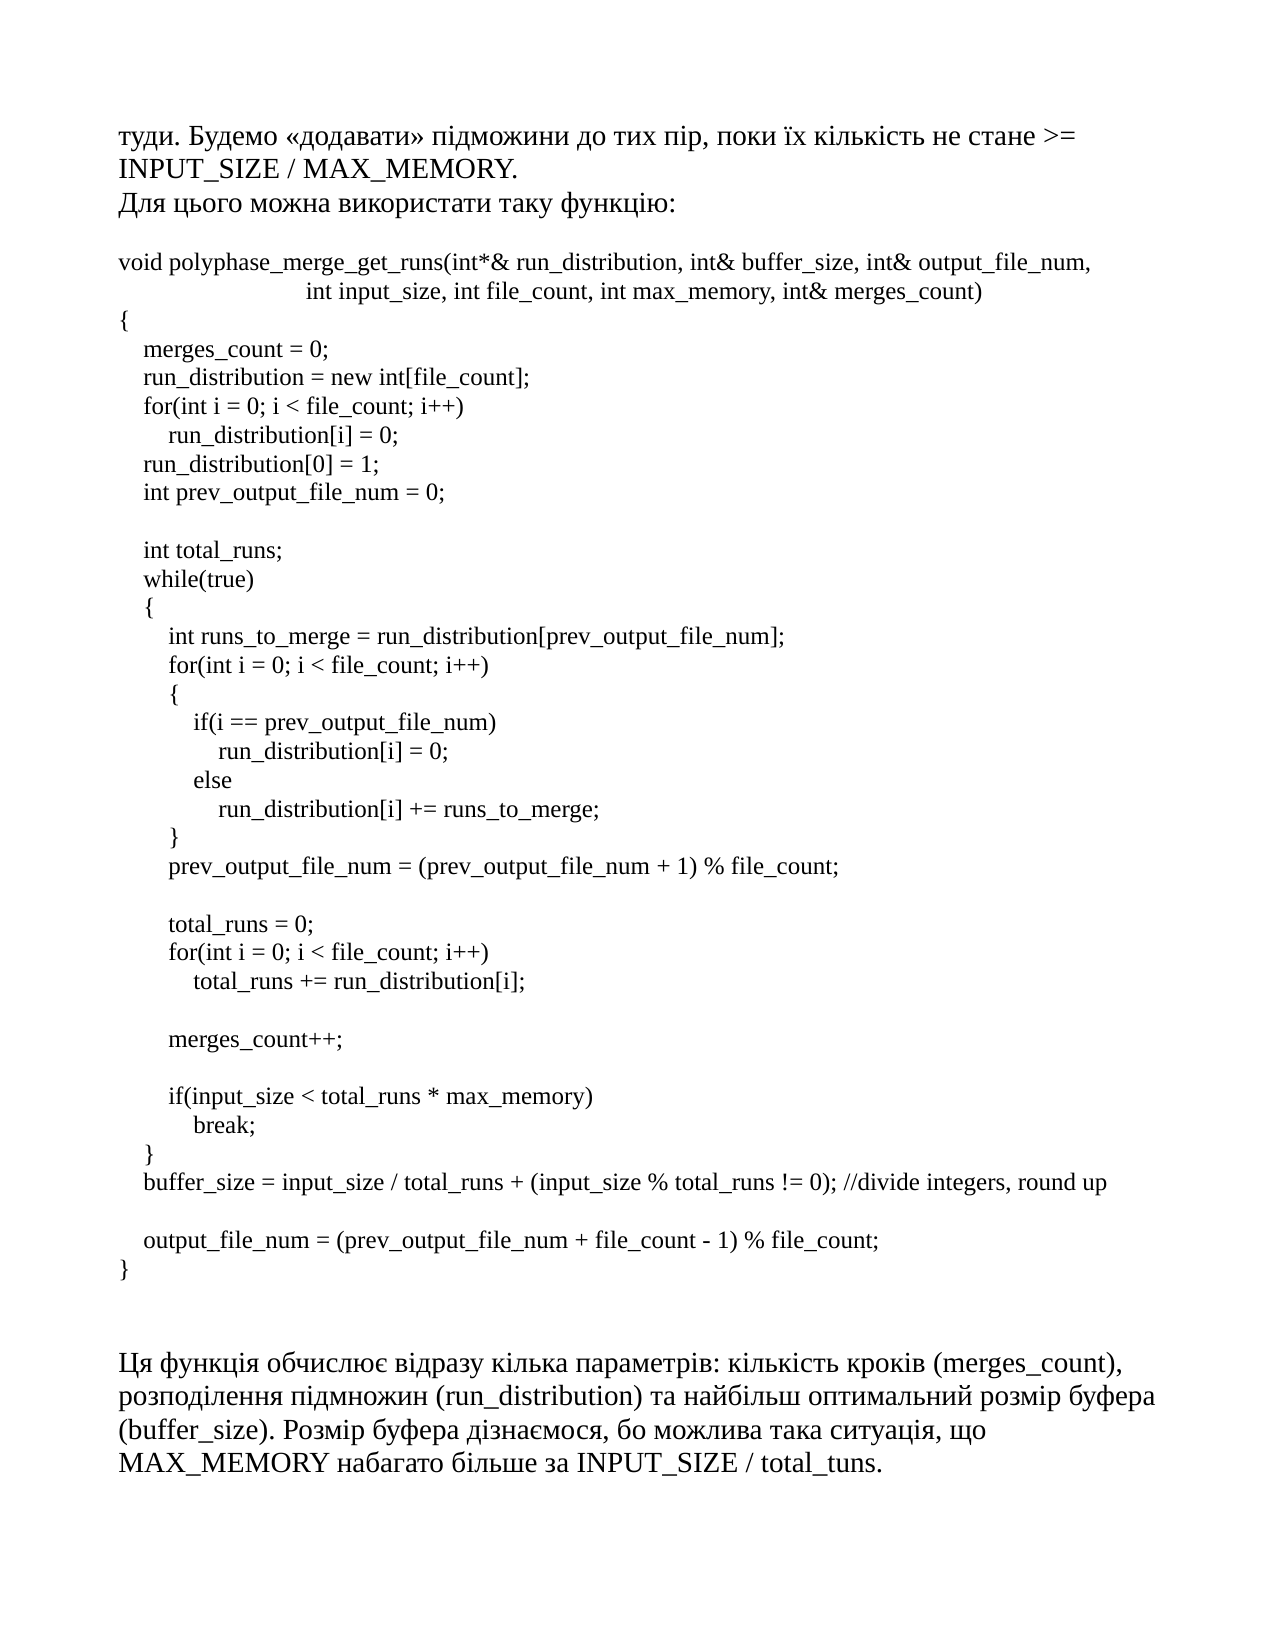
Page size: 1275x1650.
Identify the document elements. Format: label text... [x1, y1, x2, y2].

text Ця функція обчислює відразу кілька параметрів: кількість кроків (merges_count), розподілення підмножин (run_distribution) та найбільш оптимальний розмір буфера (buffer_size). Розмір буфера дізнаємося, бо можлива така ситуація, що MAX_MEMORY набагато більше за INPUT_SIZE / total_tuns. [118, 1345, 1157, 1479]
text } [118, 1139, 1157, 1167]
text { [118, 592, 1157, 621]
text total_runs += run_distribution[i]; [118, 966, 1157, 995]
text total_runs = 0; [118, 909, 1157, 937]
text Для цього можна використати таку функцію: [118, 185, 1157, 219]
text else [118, 765, 1157, 794]
text while(true) [118, 564, 1157, 592]
text for(int i = 0; i < file_count; i++) [118, 391, 1157, 420]
text run_distribution[i] += runs_to_merge; [118, 794, 1157, 822]
text if(input_size < total_runs * max_memory) [118, 1081, 1157, 1110]
text int input_size, int file_count, int max_memory, int& merges_count) [118, 276, 1157, 305]
text run_distribution = new int[file_count]; [118, 362, 1157, 391]
text туди. Будемо «додавати» підможини до тих пір, поки їх кількість не стане >= INPUT_SIZE / MAX_MEMORY. [118, 118, 1157, 185]
text int runs_to_merge = run_distribution[prev_output_file_num]; [118, 621, 1157, 650]
text int total_runs; [118, 535, 1157, 564]
text merges_count = 0; [118, 334, 1157, 362]
text merges_count++; [118, 1024, 1157, 1052]
text buffer_size = input_size / total_runs + (input_size % total_runs != 0); //divide integers, round up [118, 1167, 1157, 1196]
text } [118, 1254, 1157, 1282]
text int prev_output_file_num = 0; [118, 477, 1157, 506]
text for(int i = 0; i < file_count; i++) [118, 937, 1157, 966]
text void polyphase_merge_get_runs(int*& run_distribution, int& buffer_size, int& output_file_num, [118, 247, 1157, 276]
text run_distribution[0] = 1; [118, 449, 1157, 477]
text } [118, 822, 1157, 851]
text break; [118, 1110, 1157, 1139]
text { [118, 679, 1157, 707]
text { [118, 305, 1157, 334]
text run_distribution[i] = 0; [118, 420, 1157, 449]
text output_file_num = (prev_output_file_num + file_count - 1) % file_count; [118, 1225, 1157, 1254]
text for(int i = 0; i < file_count; i++) [118, 650, 1157, 679]
text if(i == prev_output_file_num) [118, 707, 1157, 736]
text prev_output_file_num = (prev_output_file_num + 1) % file_count; [118, 851, 1157, 880]
text run_distribution[i] = 0; [118, 736, 1157, 765]
